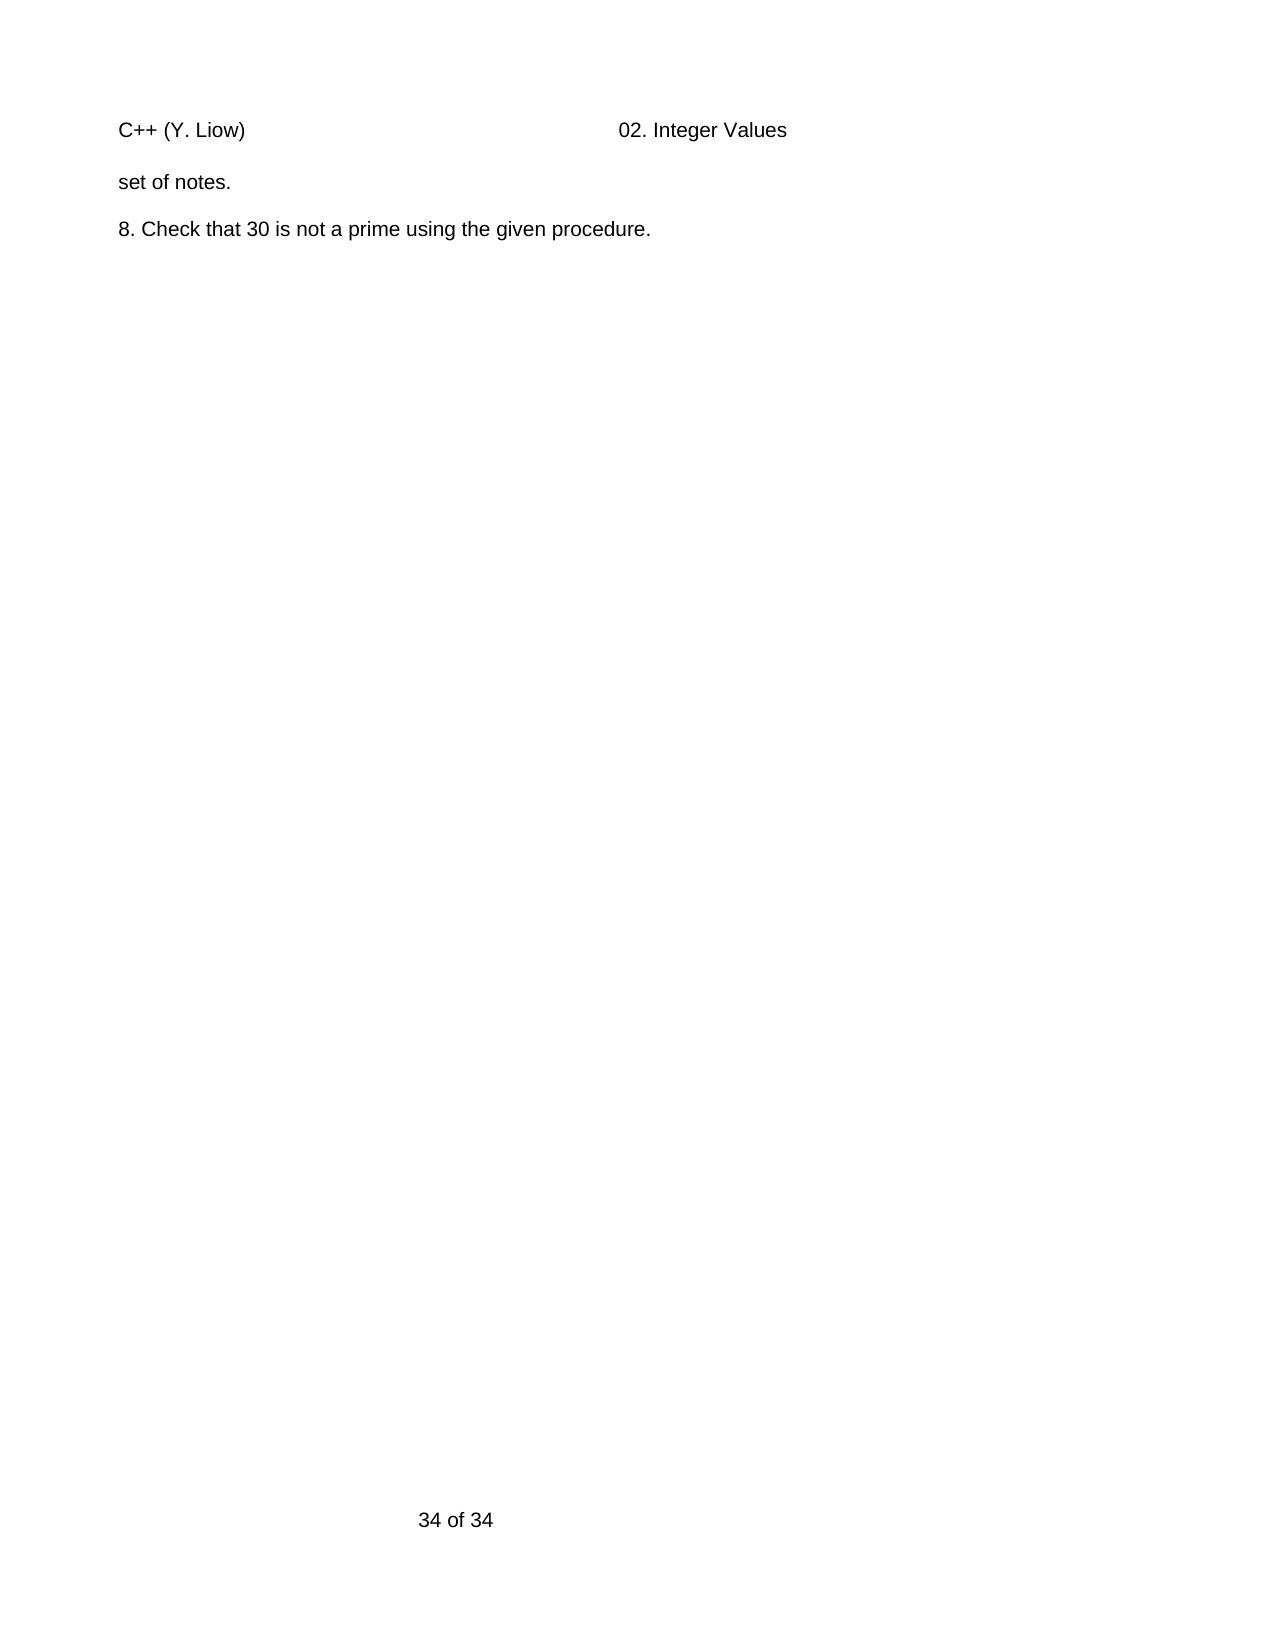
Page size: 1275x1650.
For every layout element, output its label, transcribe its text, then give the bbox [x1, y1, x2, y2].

text 8. Check that 30 is not a prime using the given procedure. [118, 217, 793, 241]
text set of notes. [118, 171, 793, 194]
